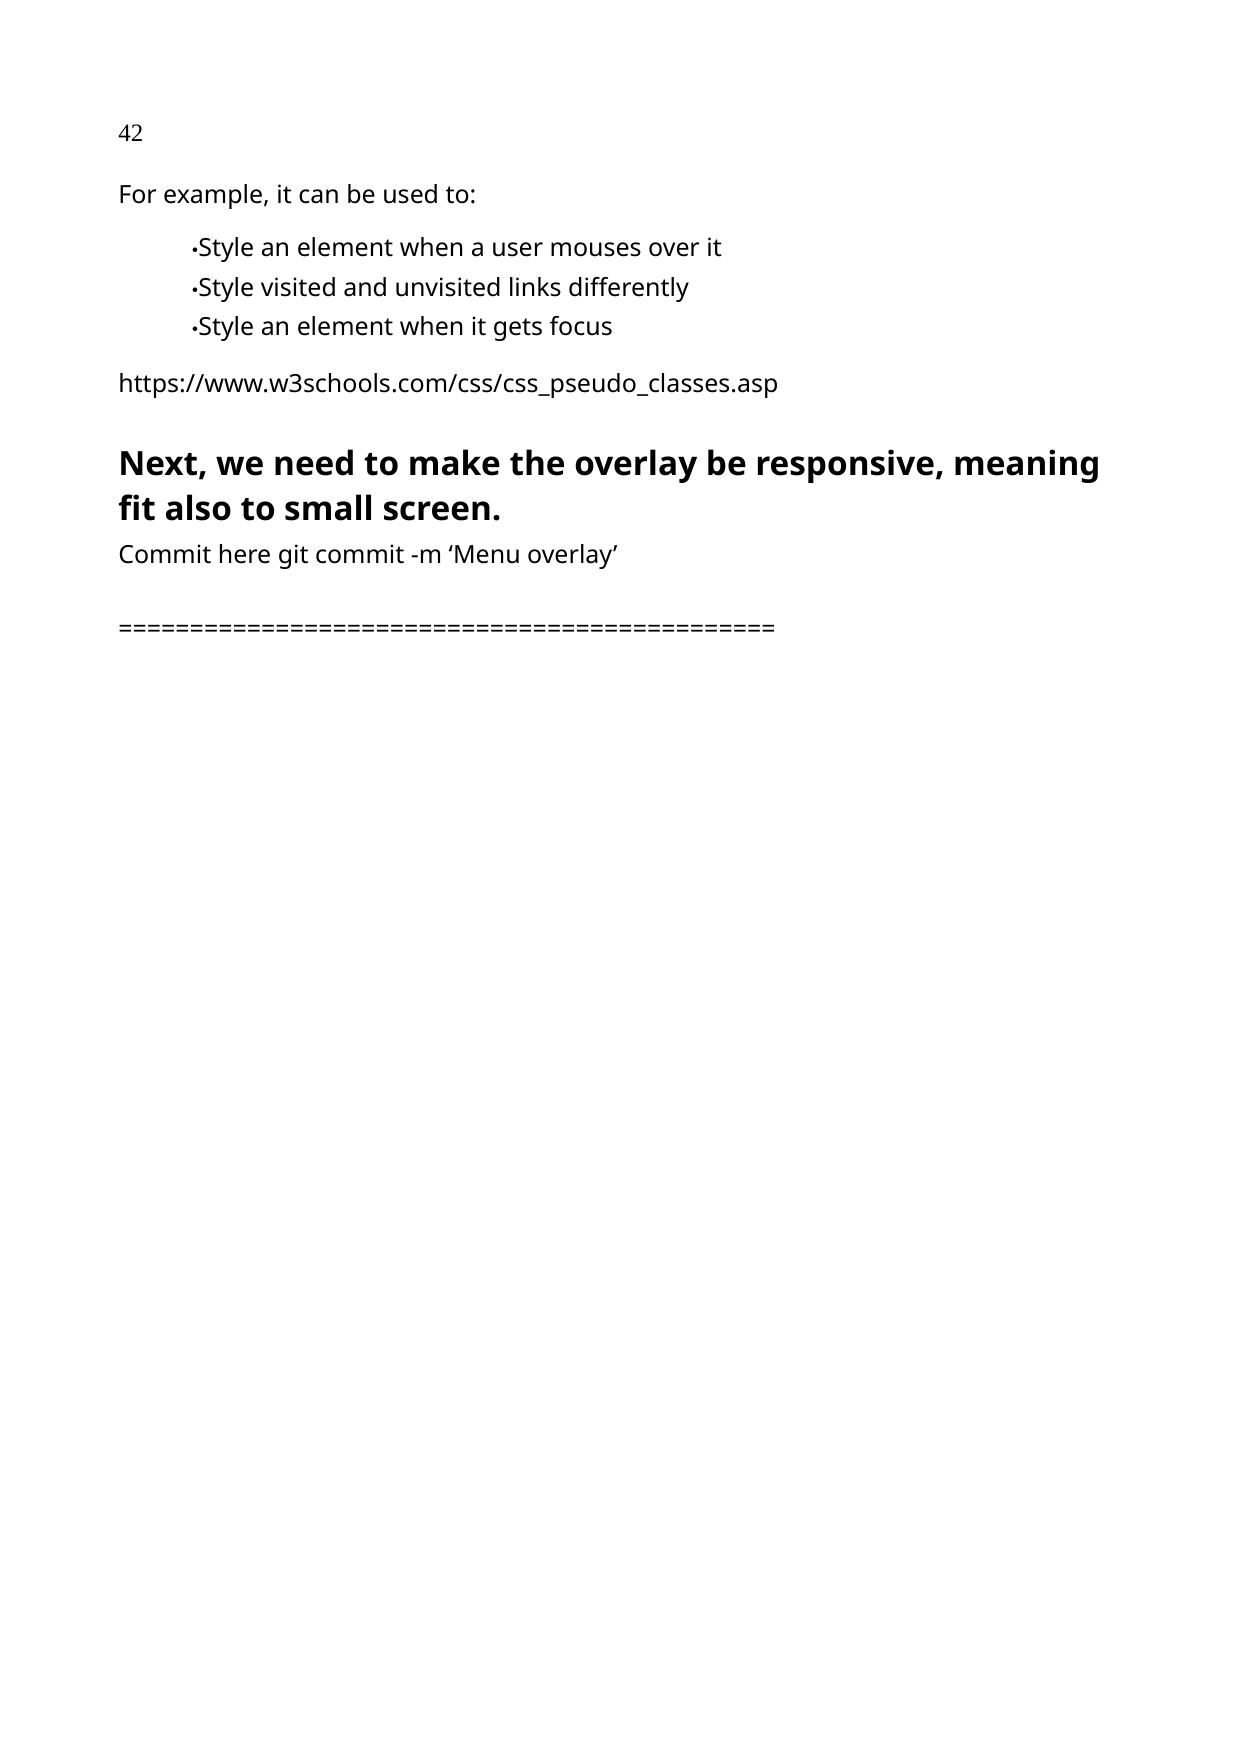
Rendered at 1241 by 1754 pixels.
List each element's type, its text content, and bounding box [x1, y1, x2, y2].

list Style visited and unvisited links differently [118, 269, 1122, 303]
text https://www.w3schools.com/css/css_pseudo_classes.asp [118, 365, 1122, 399]
text ============================================== [118, 611, 1122, 645]
text Commit here git commit -m ‘Menu overlay’ [118, 537, 1122, 571]
list Style an element when a user mouses over it [118, 230, 1122, 264]
text For example, it can be used to: [118, 176, 1122, 210]
list Style an element when it gets focus [118, 308, 1122, 342]
text Next, we need to make the overlay be responsive, meaning fit also to small screen. [118, 440, 1122, 531]
